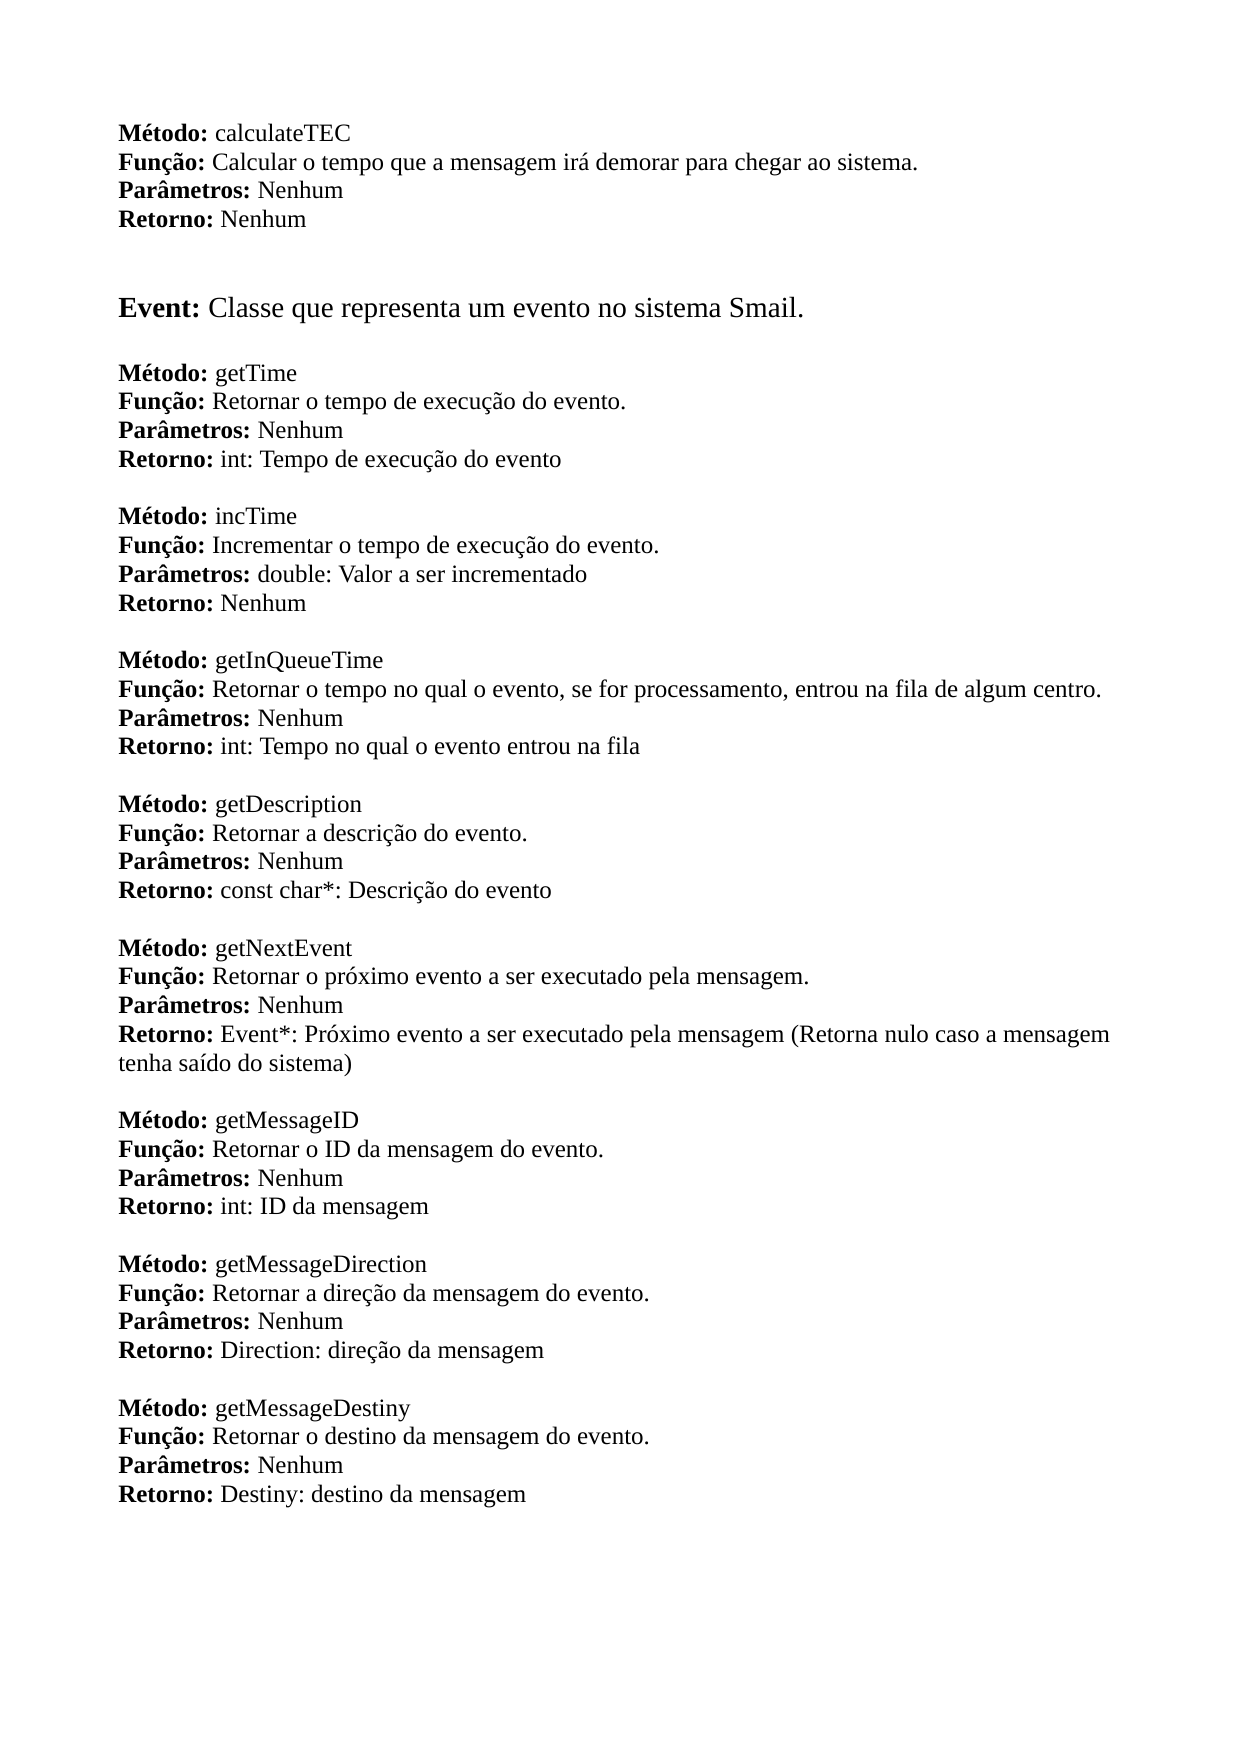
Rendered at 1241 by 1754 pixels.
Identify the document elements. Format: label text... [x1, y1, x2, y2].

text Função: Retornar a direção da mensagem do evento. [118, 1278, 1122, 1306]
text Event: Classe que representa um evento no sistema Smail. [118, 291, 1122, 324]
text Parâmetros: Nenhum [118, 1450, 1122, 1479]
text Retorno: const char*: Descrição do evento [118, 875, 1122, 904]
text Método: getInQueueTime [118, 645, 1122, 674]
text Função: Retornar o próximo evento a ser executado pela mensagem. [118, 961, 1122, 990]
text Parâmetros: Nenhum [118, 415, 1122, 444]
text Função: Incrementar o tempo de execução do evento. [118, 530, 1122, 559]
text Método: getMessageDirection [118, 1249, 1122, 1278]
text Método: getMessageDestiny [118, 1393, 1122, 1421]
text Parâmetros: double: Valor a ser incrementado [118, 559, 1122, 588]
text Método: getNextEvent [118, 933, 1122, 961]
text Parâmetros: Nenhum [118, 846, 1122, 875]
text Função: Retornar o tempo de execução do evento. [118, 386, 1122, 415]
text Retorno: Direction: direção da mensagem [118, 1335, 1122, 1364]
text Parâmetros: Nenhum [118, 990, 1122, 1019]
text Método: calculateTEC [118, 118, 1122, 147]
text Retorno: Destiny: destino da mensagem [118, 1479, 1122, 1508]
text Método: getTime [118, 358, 1122, 386]
text Função: Retornar o destino da mensagem do evento. [118, 1421, 1122, 1450]
text Parâmetros: Nenhum [118, 703, 1122, 731]
text Função: Retornar a descrição do evento. [118, 818, 1122, 846]
text Retorno: Nenhum [118, 588, 1122, 616]
text Função: Calcular o tempo que a mensagem irá demorar para chegar ao sistema. [118, 147, 1122, 176]
text Função: Retornar o tempo no qual o evento, se for processamento, entrou na fila de algum centro. [118, 674, 1122, 703]
text Parâmetros: Nenhum [118, 1306, 1122, 1335]
text Parâmetros: Nenhum [118, 176, 1122, 204]
text Retorno: Event*: Próximo evento a ser executado pela mensagem (Retorna nulo caso a mensagem tenha saído do sistema) [118, 1019, 1122, 1076]
text Método: incTime [118, 501, 1122, 530]
text Retorno: int: ID da mensagem [118, 1191, 1122, 1220]
text Método: getMessageID [118, 1105, 1122, 1134]
text Retorno: int: Tempo no qual o evento entrou na fila [118, 731, 1122, 760]
text Parâmetros: Nenhum [118, 1163, 1122, 1191]
text Método: getDescription [118, 789, 1122, 818]
text Função: Retornar o ID da mensagem do evento. [118, 1134, 1122, 1163]
text Retorno: Nenhum [118, 204, 1122, 233]
text Retorno: int: Tempo de execução do evento [118, 444, 1122, 473]
